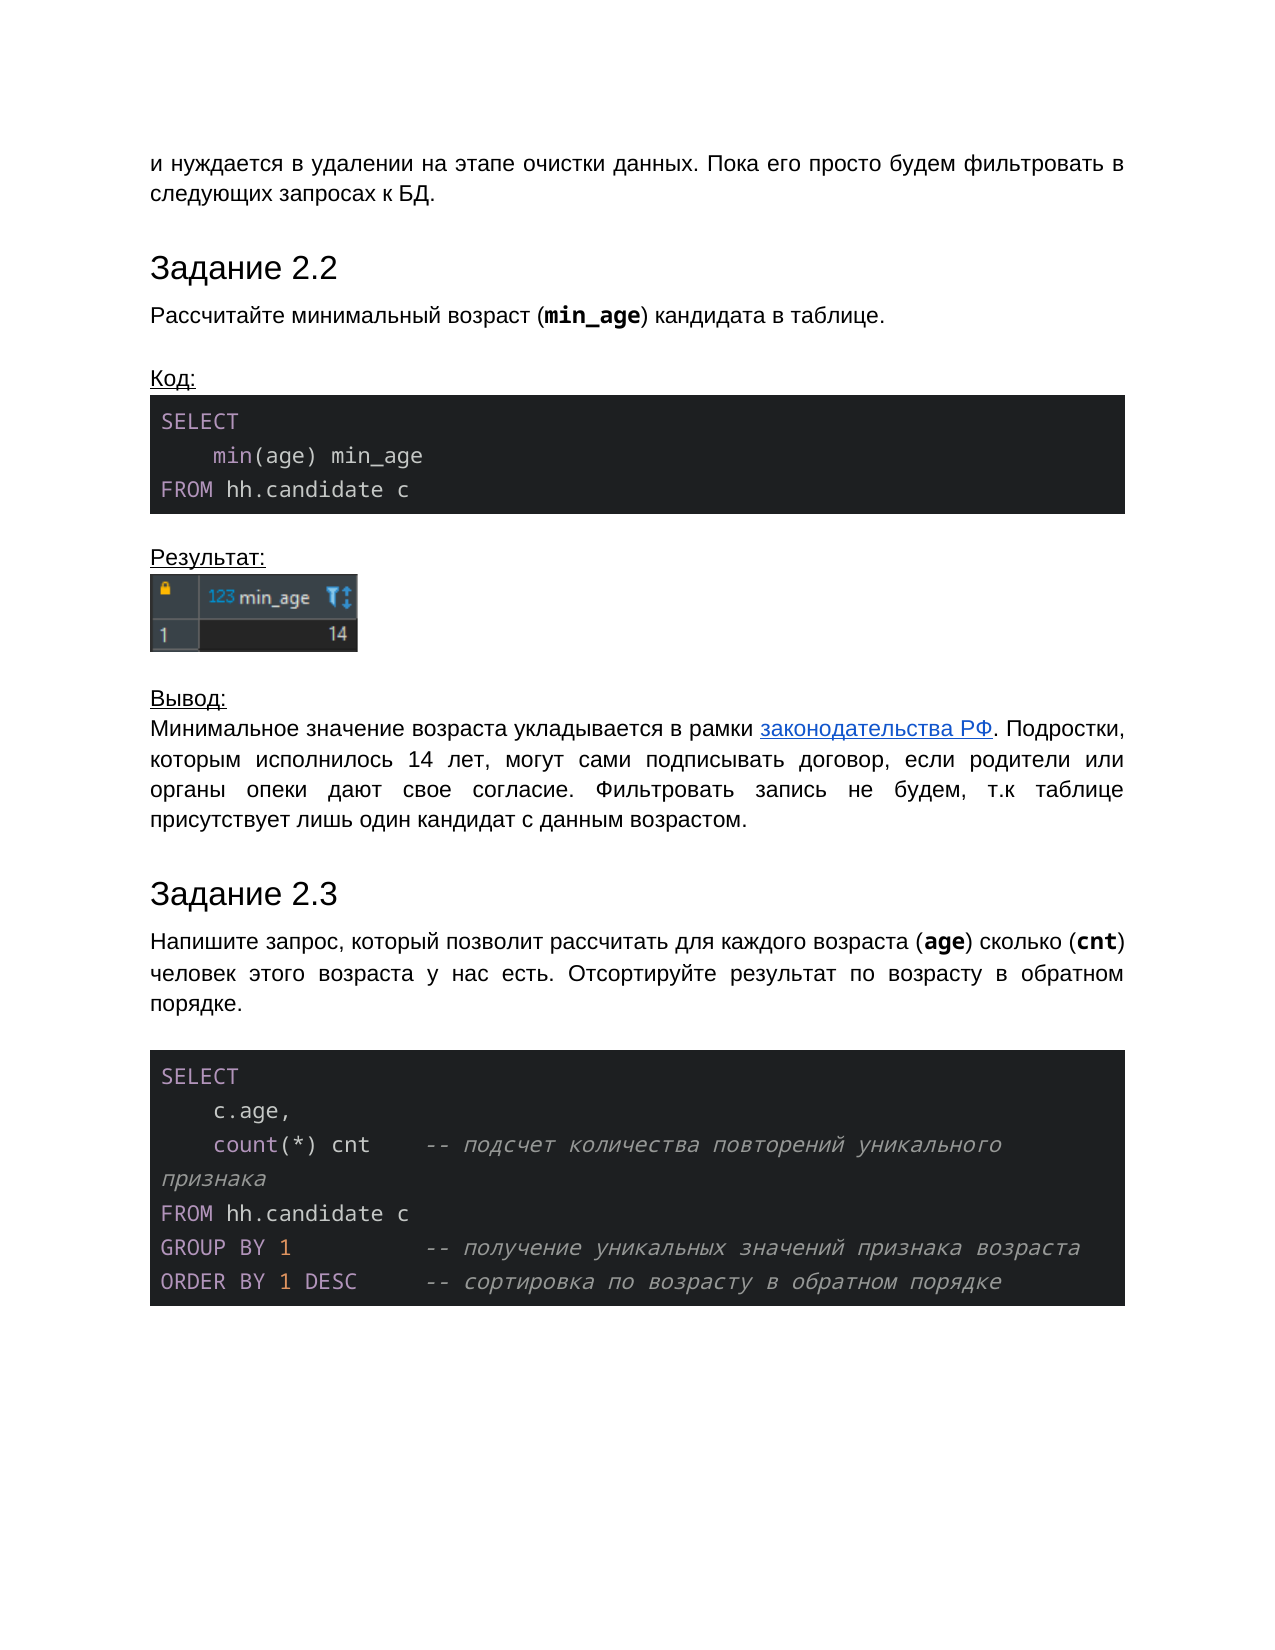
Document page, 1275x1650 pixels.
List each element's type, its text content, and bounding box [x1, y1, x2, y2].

text Вывод: [150, 685, 1125, 712]
text Рассчитайте минимальный возраст (min_age) кандидата в таблице. [150, 299, 1125, 330]
subtitle Задание 2.2 [150, 248, 1125, 286]
text и нуждается в удалении на этапе очистки данных. Пока его просто будем фильтровать в следующих запросах к БД. [150, 150, 1125, 207]
table_header SELECT c.age, count(*) cnt -- подсчет количества повторений уникального признака FROM hh.candidate c GROUP BY 1 -- получение уникальных значений признака возраста ORDER BY 1 DESC -- сортировка по возрасту в обратном порядке [150, 1050, 1125, 1306]
picture [150, 574, 358, 652]
subtitle Задание 2.3 [150, 874, 1125, 912]
text Код: [150, 365, 1125, 391]
text Напишите запрос, который позволит рассчитать для каждого возраста (age) сколько (cnt) человек этого возраста у нас есть. Отсортируйте результат по возрасту в обратном порядке. [150, 925, 1125, 1016]
text Минимальное значение возраста укладывается в рамки законодательства РФ. Подростки, которым исполнилось 14 лет, могут сами подписывать договор, если родители или органы опеки дают свое согласие. Фильтровать запись не будем, т.к таблице присутствует лишь один кандидат с данным возрастом. [150, 715, 1125, 832]
text Результат: [150, 544, 1125, 571]
table_header SELECT min(age) min_age FROM hh.candidate c [150, 395, 1125, 514]
